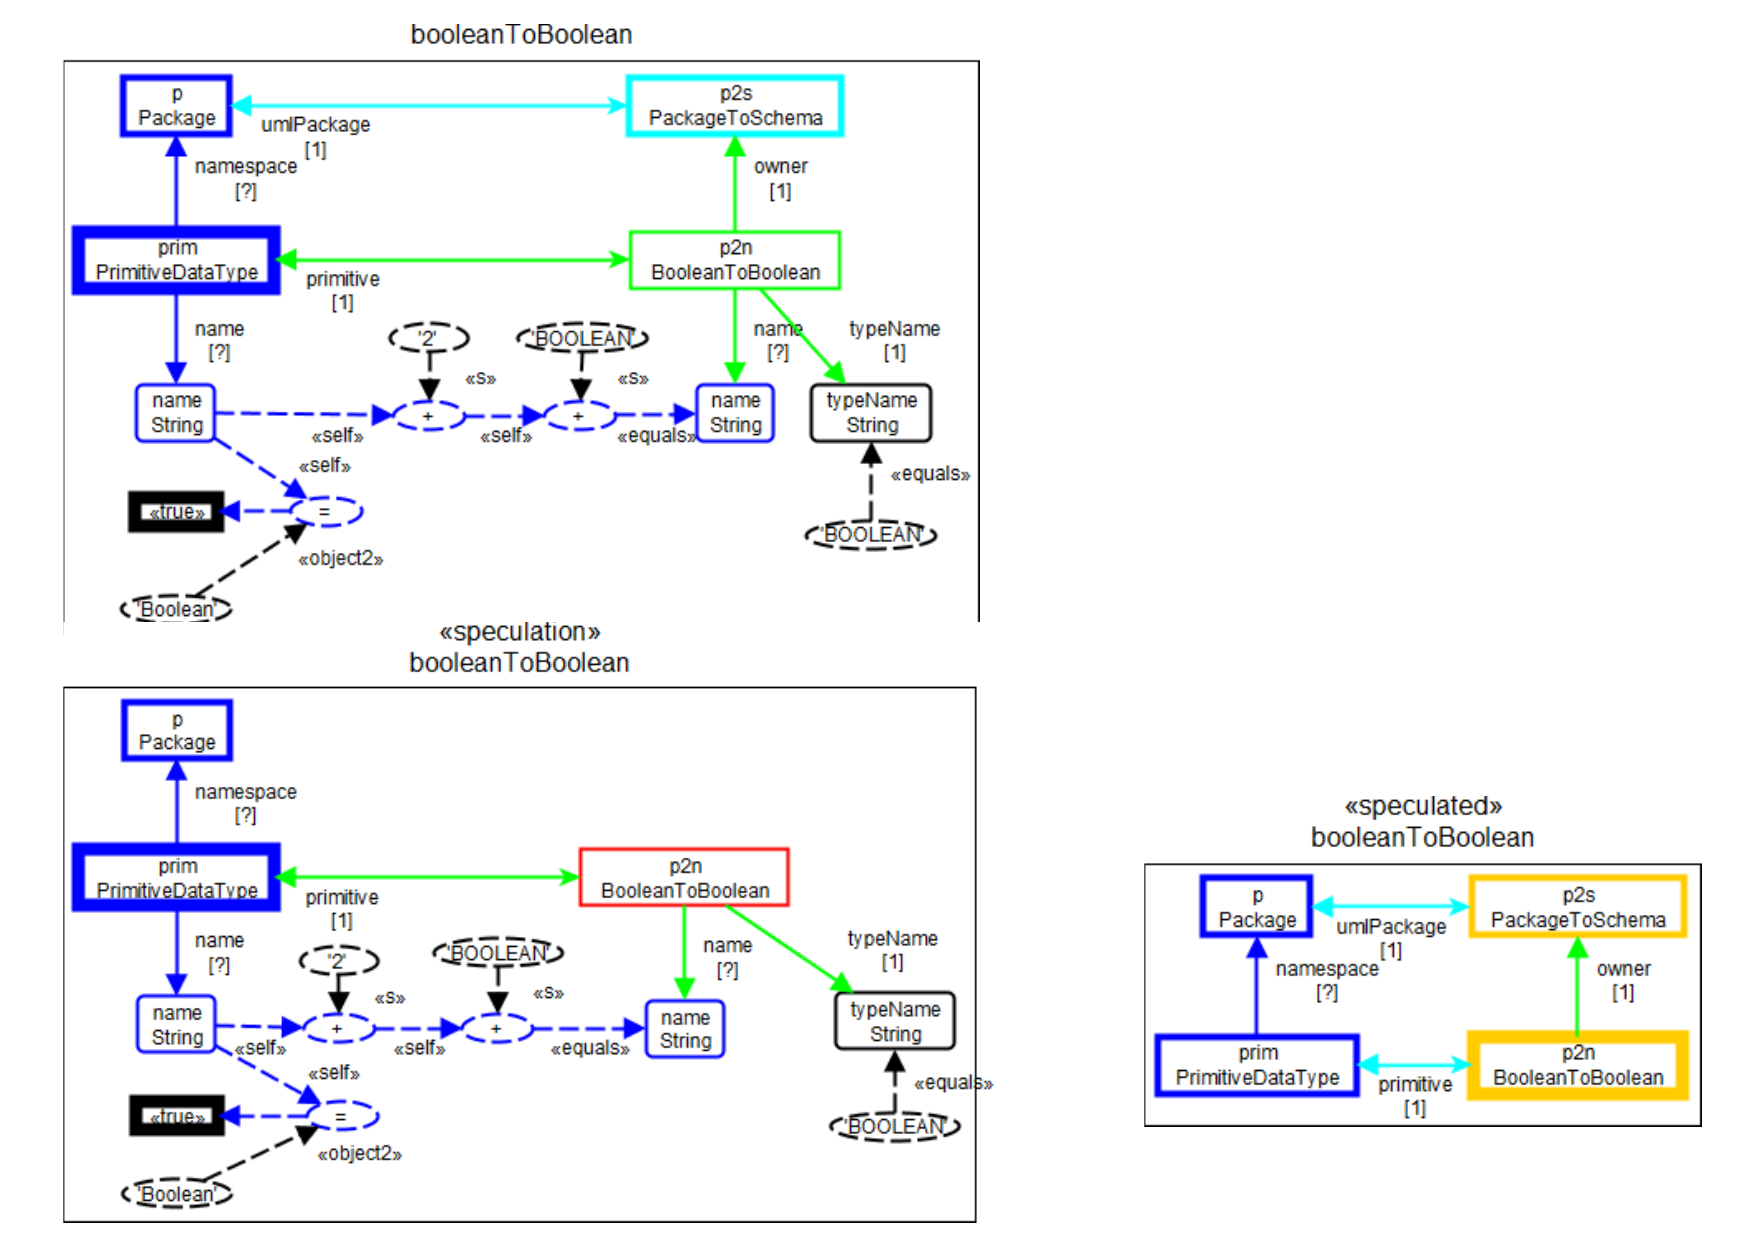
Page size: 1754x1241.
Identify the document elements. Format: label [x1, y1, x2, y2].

picture [63, 24, 995, 1223]
picture [1144, 796, 1702, 1127]
